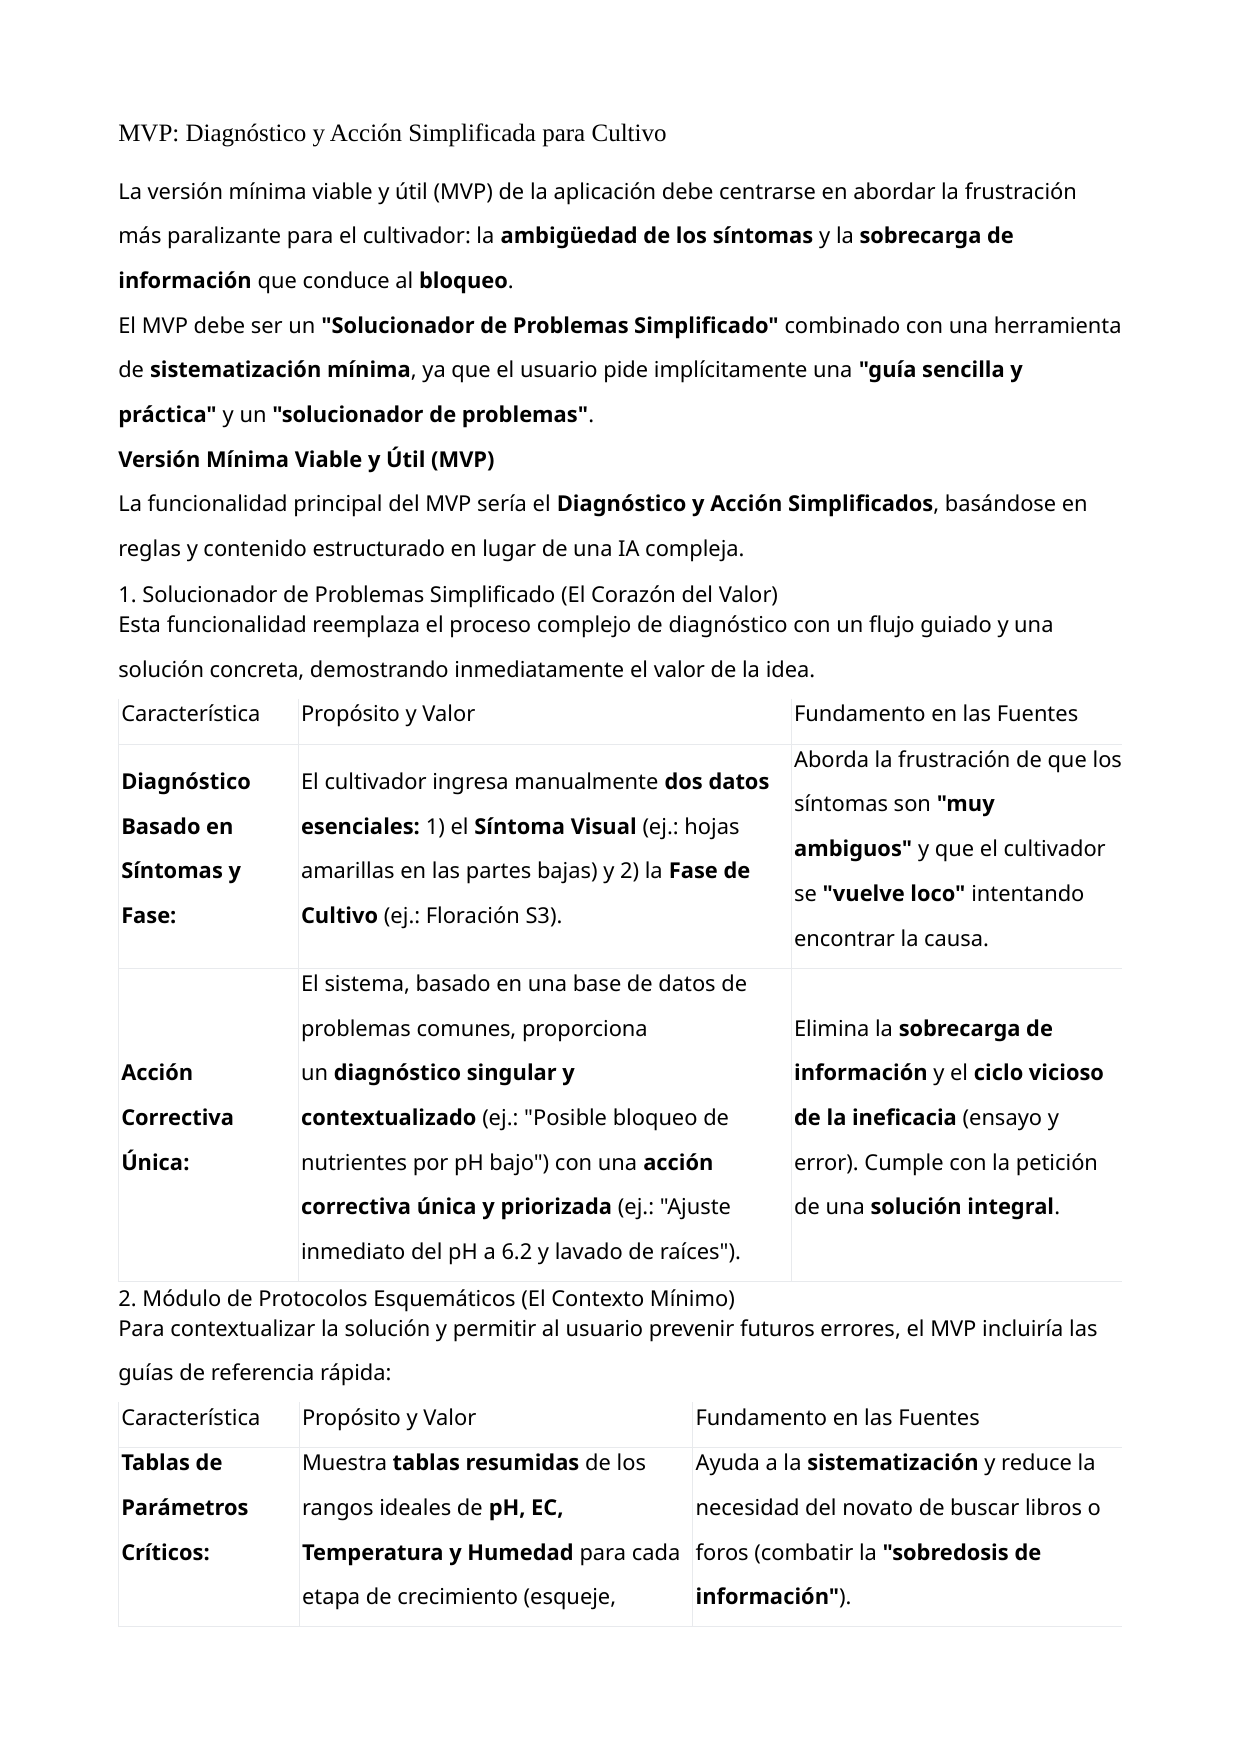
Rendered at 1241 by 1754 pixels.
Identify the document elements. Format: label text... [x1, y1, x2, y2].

text 2. Módulo de Protocolos Esquemáticos (El Contexto Mínimo) [118, 1282, 1122, 1312]
text Esta funcionalidad reemplaza el proceso complejo de diagnóstico con un flujo guiado y una solución concreta, demostrando inmediatamente el valor de la idea. [118, 609, 1122, 683]
text La funcionalidad principal del MVP sería el Diagnóstico y Acción Simplificados, basándose en reglas y contenido estructurado en lugar de una IA compleja. [118, 488, 1122, 563]
text Versión Mínima Viable y Útil (MVP) [118, 444, 1122, 473]
table_header Fundamento en las Fuentes [792, 699, 1122, 744]
table_cell Diagnóstico Basado en Síntomas y Fase: [119, 745, 298, 968]
text La versión mínima viable y útil (MVP) de la aplicación debe centrarse en abordar la frustración más paralizante para el cultivador: la ambigüedad de los síntomas y la sobrecarga de información que conduce al bloqueo. [118, 176, 1122, 295]
table_cell Acción Correctiva Única: [119, 969, 298, 1281]
table_cell Aborda la frustración de que los síntomas son "muy ambiguos" y que el cultivador se "vuelve loco" intentando encontrar la causa. [792, 745, 1122, 968]
table_header Propósito y Valor [299, 699, 791, 744]
text 1. Solucionador de Problemas Simplificado (El Corazón del Valor) [118, 578, 1122, 609]
table_cell Tablas de Parámetros Críticos: [119, 1448, 299, 1626]
table_header Propósito y Valor [300, 1402, 692, 1447]
table_header Característica [119, 1402, 299, 1447]
table_header Fundamento en las Fuentes [693, 1402, 1122, 1447]
table_header Característica [119, 699, 298, 744]
text El MVP debe ser un "Solucionador de Problemas Simplificado" combinado con una herramienta de sistematización mínima, ya que el usuario pide implícitamente una "guía sencilla y práctica" y un "solucionador de problemas". [118, 310, 1122, 429]
text Para contextualizar la solución y permitir al usuario prevenir futuros errores, el MVP incluiría las guías de referencia rápida: [118, 1312, 1122, 1387]
text MVP: Diagnóstico y Acción Simplificada para Cultivo [118, 118, 1122, 147]
table_cell Ayuda a la sistematización y reduce la necesidad del novato de buscar libros o foros (combatir la "sobredosis de información"). [693, 1448, 1122, 1626]
table_cell Muestra tablas resumidas de los rangos ideales de pH, EC, Temperatura y Humedad para cada etapa de crecimiento (esqueje, [300, 1448, 692, 1626]
table_cell Elimina la sobrecarga de información y el ciclo vicioso de la ineficacia (ensayo y error). Cumple con la petición de una solución integral. [792, 969, 1122, 1281]
table_cell El cultivador ingresa manualmente dos datos esenciales: 1) el Síntoma Visual (ej.: hojas amarillas en las partes bajas) y 2) la Fase de Cultivo (ej.: Floración S3). [299, 745, 791, 968]
table_cell El sistema, basado en una base de datos de problemas comunes, proporciona un diagnóstico singular y contextualizado (ej.: "Posible bloqueo de nutrientes por pH bajo") con una acción correctiva única y priorizada (ej.: "Ajuste inmediato del pH a 6.2 y lavado de raíces"). [299, 969, 791, 1281]
